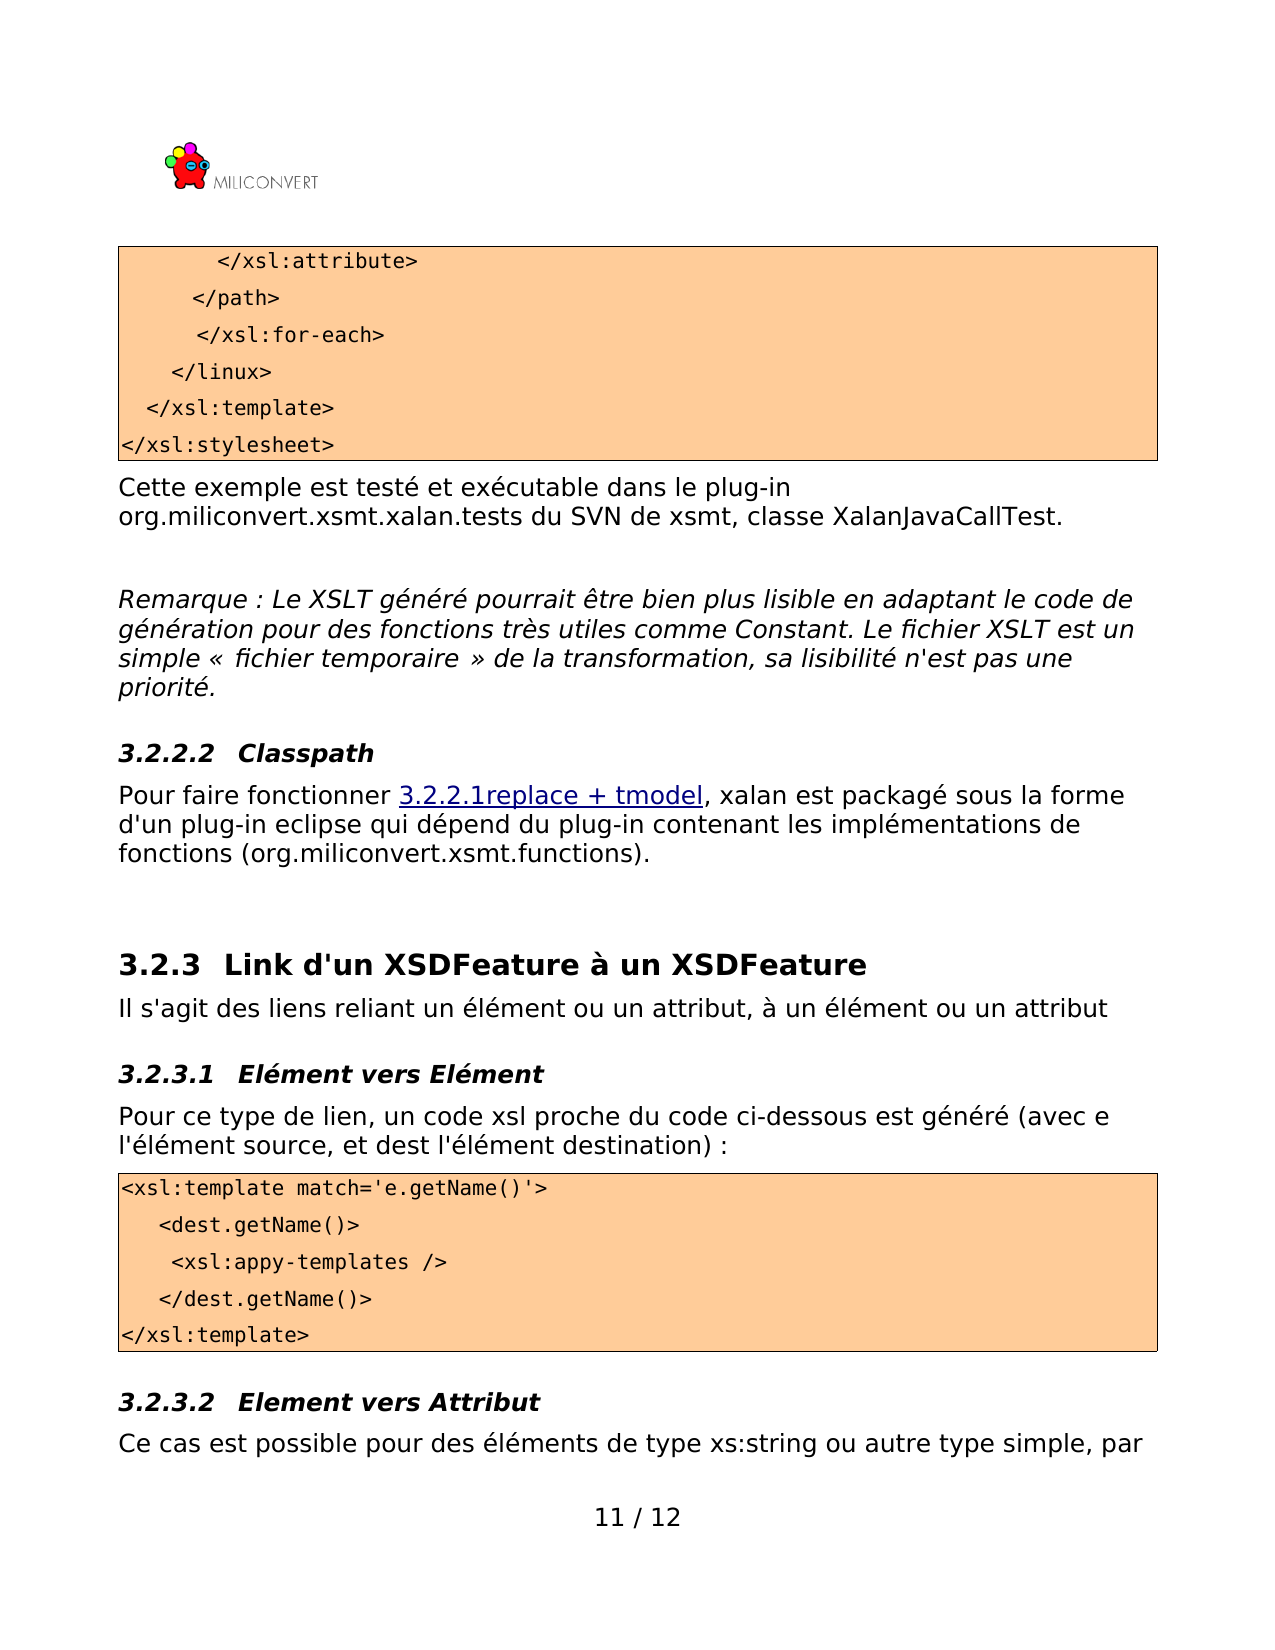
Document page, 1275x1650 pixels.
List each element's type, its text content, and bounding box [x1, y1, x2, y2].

text </xsl:template> [119, 393, 1157, 421]
picture [143, 118, 348, 220]
text </xsl:attribute> [119, 247, 1157, 274]
text </xsl:stylesheet> [119, 430, 1157, 460]
text Pour ce type de lien, un code xsl proche du code ci-dessous est généré (avec e l'élément source, et dest l'élément destination) : [118, 1102, 1157, 1161]
text </xsl:for-each> [119, 320, 1157, 347]
text <xsl:appy-templates /> [119, 1247, 1157, 1274]
subtitle Link d'un XSDFeature à un XSDFeature [118, 948, 1157, 982]
text Ce cas est possible pour des éléments de type xs:string ou autre type simple, par [118, 1429, 1157, 1459]
subtitle Classpath [118, 740, 1157, 769]
text Pour faire fonctionner 3.2.2.1replace + tmodel, xalan est packagé sous la forme d'un plug-in eclipse qui dépend du plug-in contenant les implémentations de fonctions (org.miliconvert.xsmt.functions). [118, 781, 1157, 869]
text <dest.getName()> [119, 1210, 1157, 1237]
text </xsl:template> [119, 1320, 1157, 1351]
text </path> [119, 283, 1157, 310]
text </linux> [119, 357, 1157, 384]
text <xsl:template match='e.getName()'> [119, 1174, 1157, 1201]
subtitle Elément vers Elément [118, 1061, 1157, 1090]
text Cette exemple est testé et exécutable dans le plug-in org.miliconvert.xsmt.xalan.tests du SVN de xsmt, classe XalanJavaCallTest. [118, 473, 1157, 531]
subtitle Element vers Attribut [118, 1388, 1157, 1417]
text Remarque : Le XSLT généré pourrait être bien plus lisible en adaptant le code de génération pour des fonctions très utiles comme Constant. Le fichier XSLT est un simple « fichier temporaire » de la transformation, sa lisibilité n'est pas une priorité. [118, 586, 1157, 702]
text Il s'agit des liens reliant un élément ou un attribut, à un élément ou un attribut [118, 994, 1157, 1023]
text </dest.getName()> [119, 1283, 1157, 1311]
